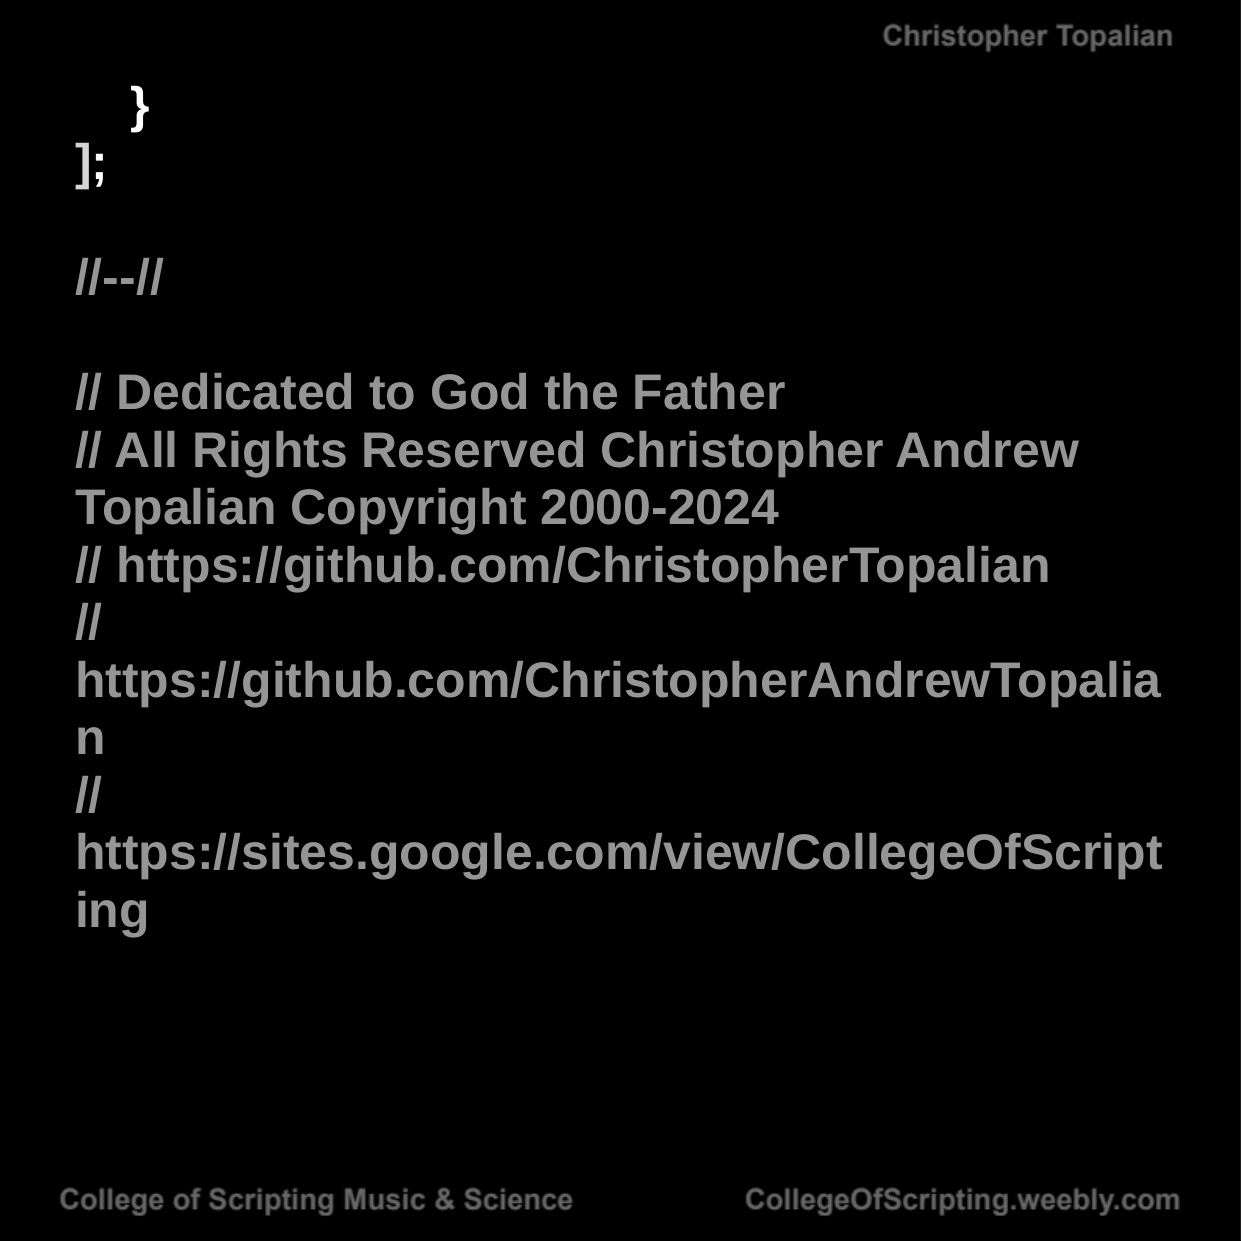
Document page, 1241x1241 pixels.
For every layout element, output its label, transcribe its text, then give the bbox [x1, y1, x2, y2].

text // Dedicated to God the Father [75, 362, 1166, 420]
text //--// [75, 247, 1166, 305]
text ]; [75, 132, 1166, 190]
text // https://sites.google.com/view/CollegeOfScripting [75, 765, 1166, 937]
text // https://github.com/ChristopherTopalian [75, 535, 1166, 592]
text // All Rights Reserved Christopher Andrew Topalian Copyright 2000-2024 [75, 420, 1166, 535]
text // https://github.com/ChristopherAndrewTopalian [75, 592, 1166, 765]
text } [75, 75, 1166, 132]
